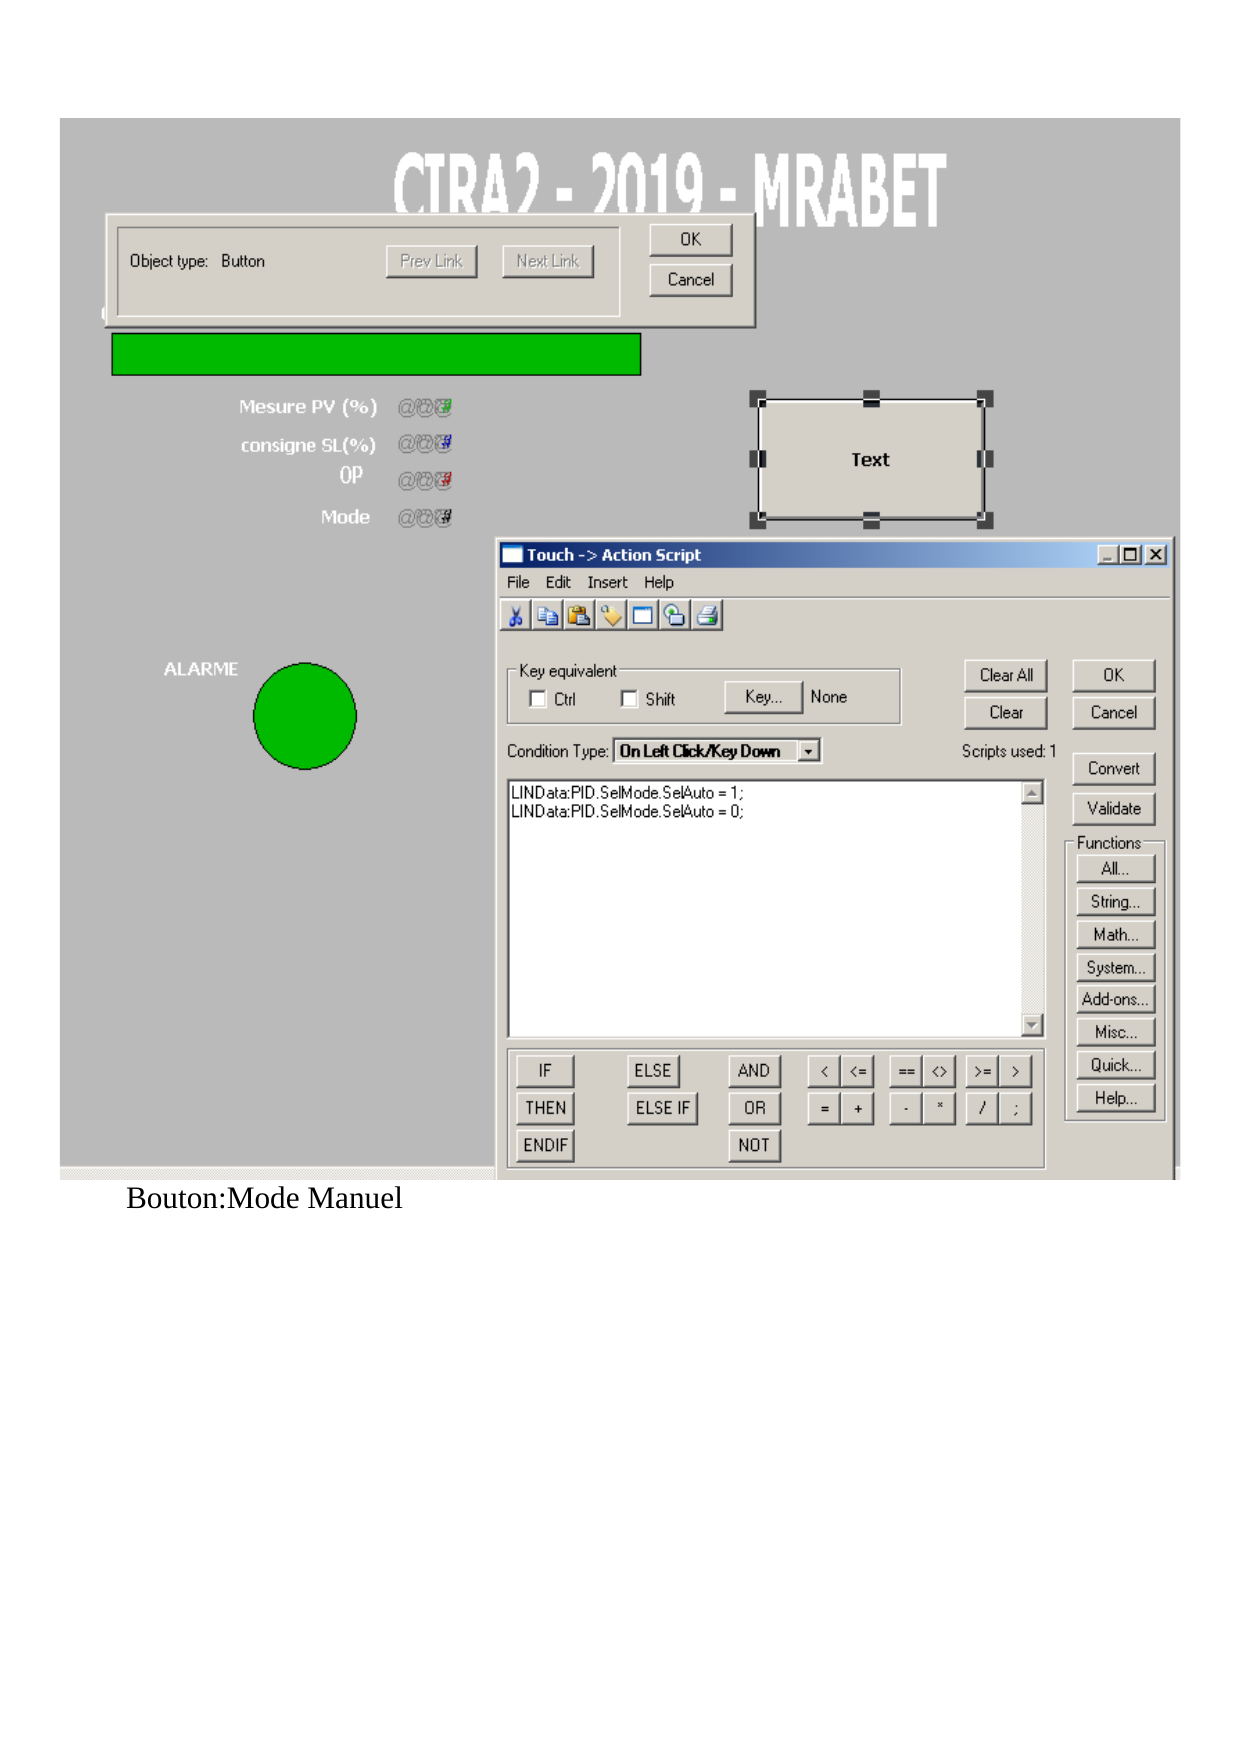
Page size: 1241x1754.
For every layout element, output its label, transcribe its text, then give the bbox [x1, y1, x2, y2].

text Bouton:Mode Manuel [118, 1180, 1122, 1215]
